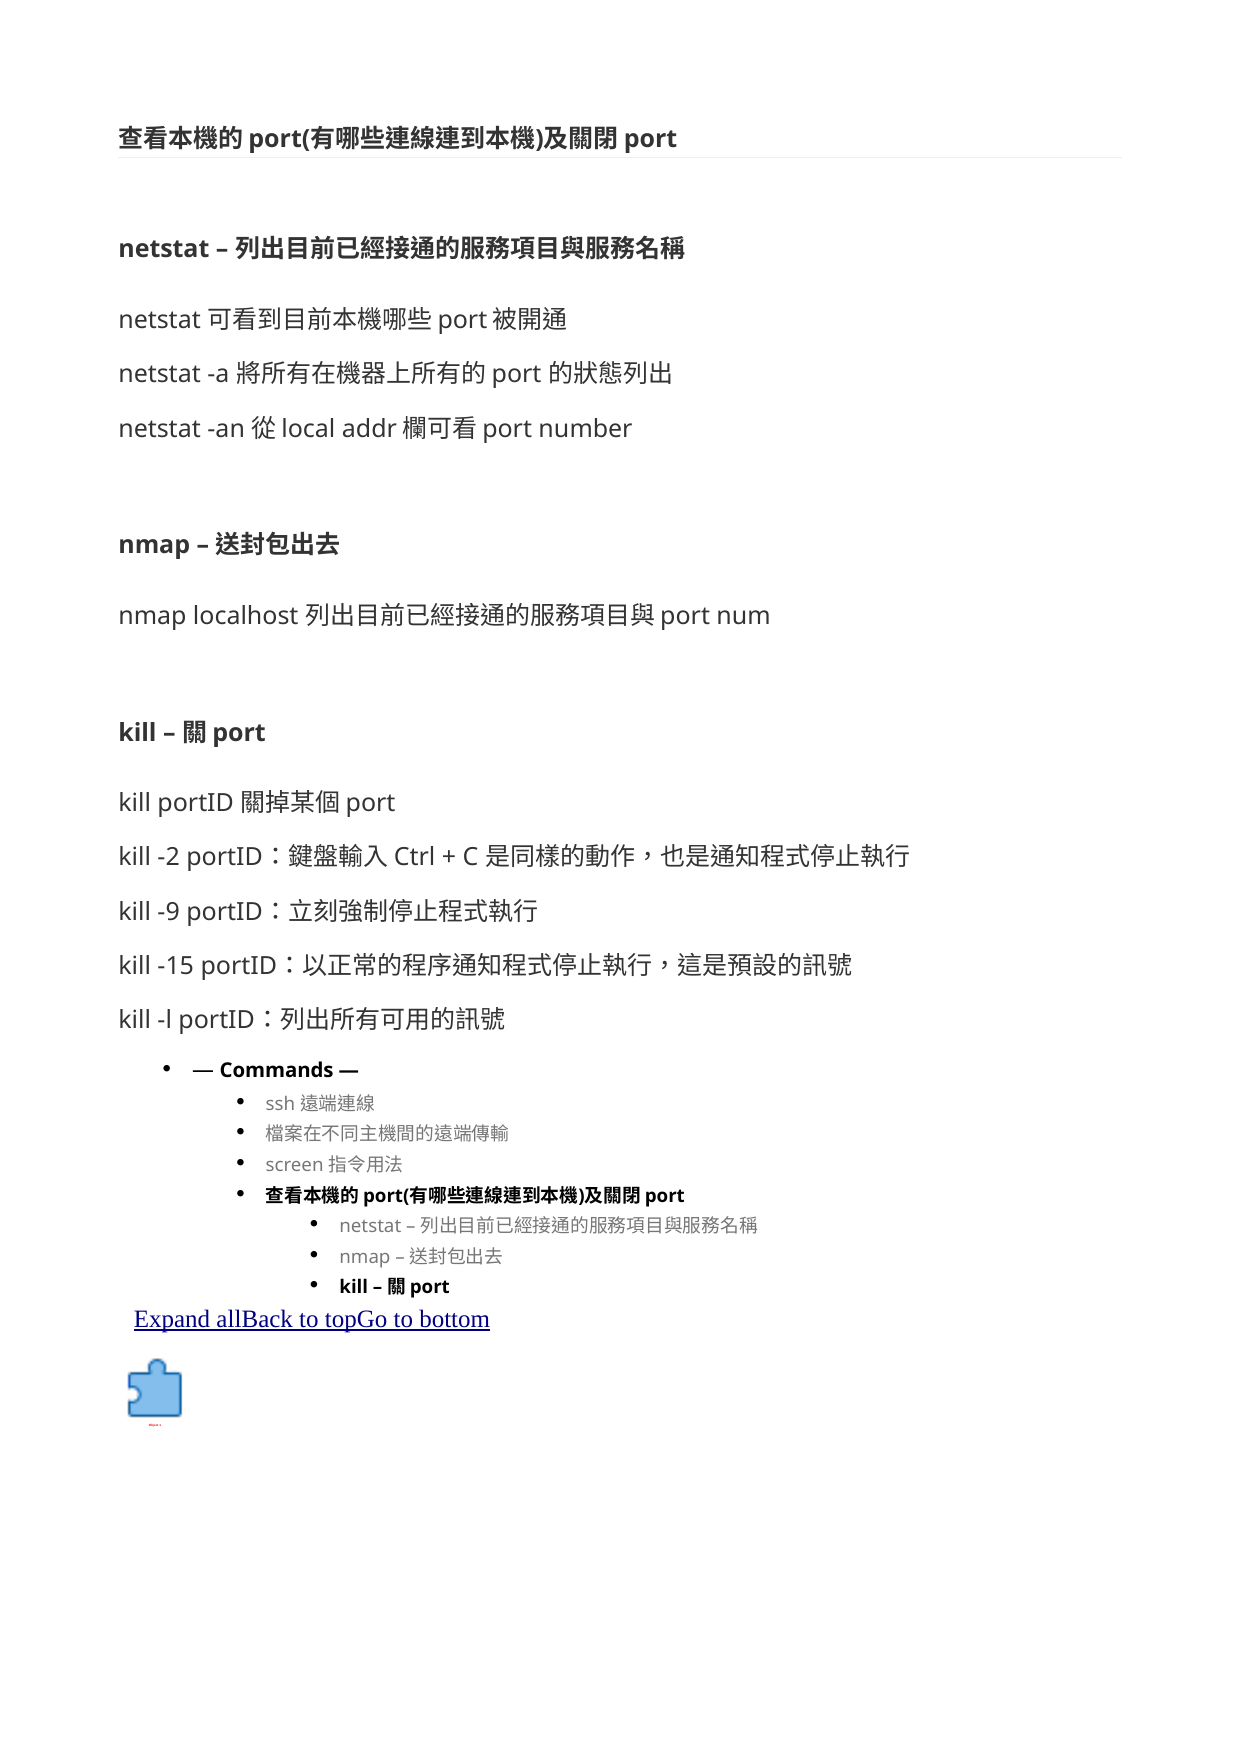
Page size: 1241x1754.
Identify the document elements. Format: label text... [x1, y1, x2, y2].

list — Commands — [162, 1054, 1122, 1084]
subtitle 查看本機的port(有哪些連線連到本機)及關閉port [118, 118, 1122, 157]
list screen 指令用法 [236, 1151, 1122, 1177]
subtitle netstat – 列出目前已經接通的服務項目與服務名稱 [118, 229, 1122, 265]
text netstat 可看到目前本機哪些port被開通 netstat -a 將所有在機器上所有的 port 的狀態列出 netstat -an 從local addr欄可看port number [118, 299, 1122, 444]
list netstat – 列出目前已經接通的服務項目與服務名稱 [309, 1212, 1122, 1238]
text nmap localhost 列出目前已經接通的服務項目與port num [118, 595, 1122, 631]
list kill – 關port [309, 1274, 1122, 1299]
text kill portID 關掉某個port kill -2 portID：鍵盤輸入 Ctrl + C 是同樣的動作，也是通知程式停止執行 kill -9 portID：立刻強制停止程式執行 kill -15 portID：以正常的程序通知程式停止執行，這是預設的訊號 kill -l portID：列出所有可用的訊號 [118, 782, 1122, 1036]
list nmap – 送封包出去 [309, 1243, 1122, 1269]
list 查看本機的port(有哪些連線連到本機)及關閉port [236, 1182, 1122, 1207]
text Expand allBack to topGo to bottom [134, 1304, 1122, 1333]
list 檔案在不同主機間的遠端傳輸 [236, 1121, 1122, 1146]
subtitle kill – 關port [118, 712, 1122, 748]
list ssh 遠端連線 [236, 1090, 1122, 1116]
subtitle nmap – 送封包出去 [118, 525, 1122, 561]
